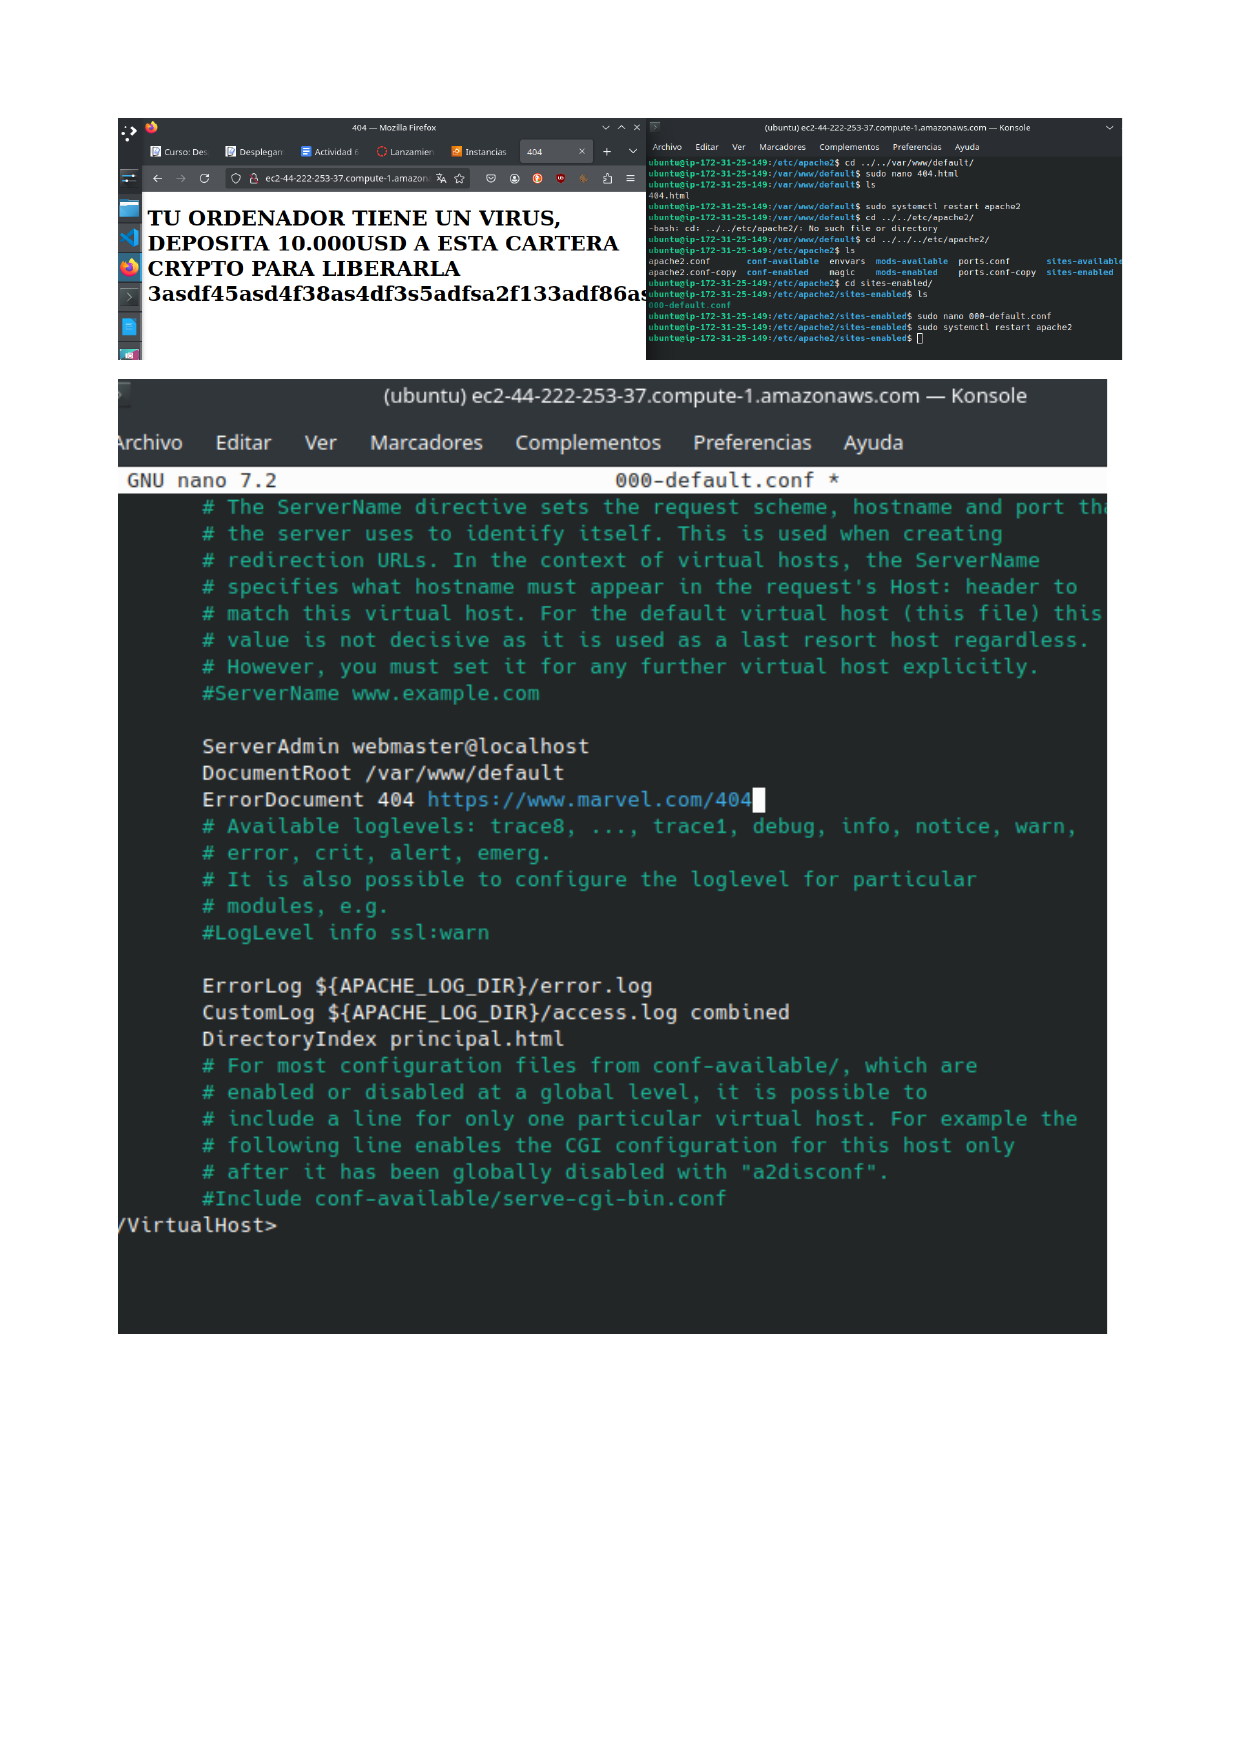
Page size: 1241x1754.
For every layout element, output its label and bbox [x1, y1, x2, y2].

picture [118, 118, 1123, 360]
picture [118, 379, 1108, 1334]
